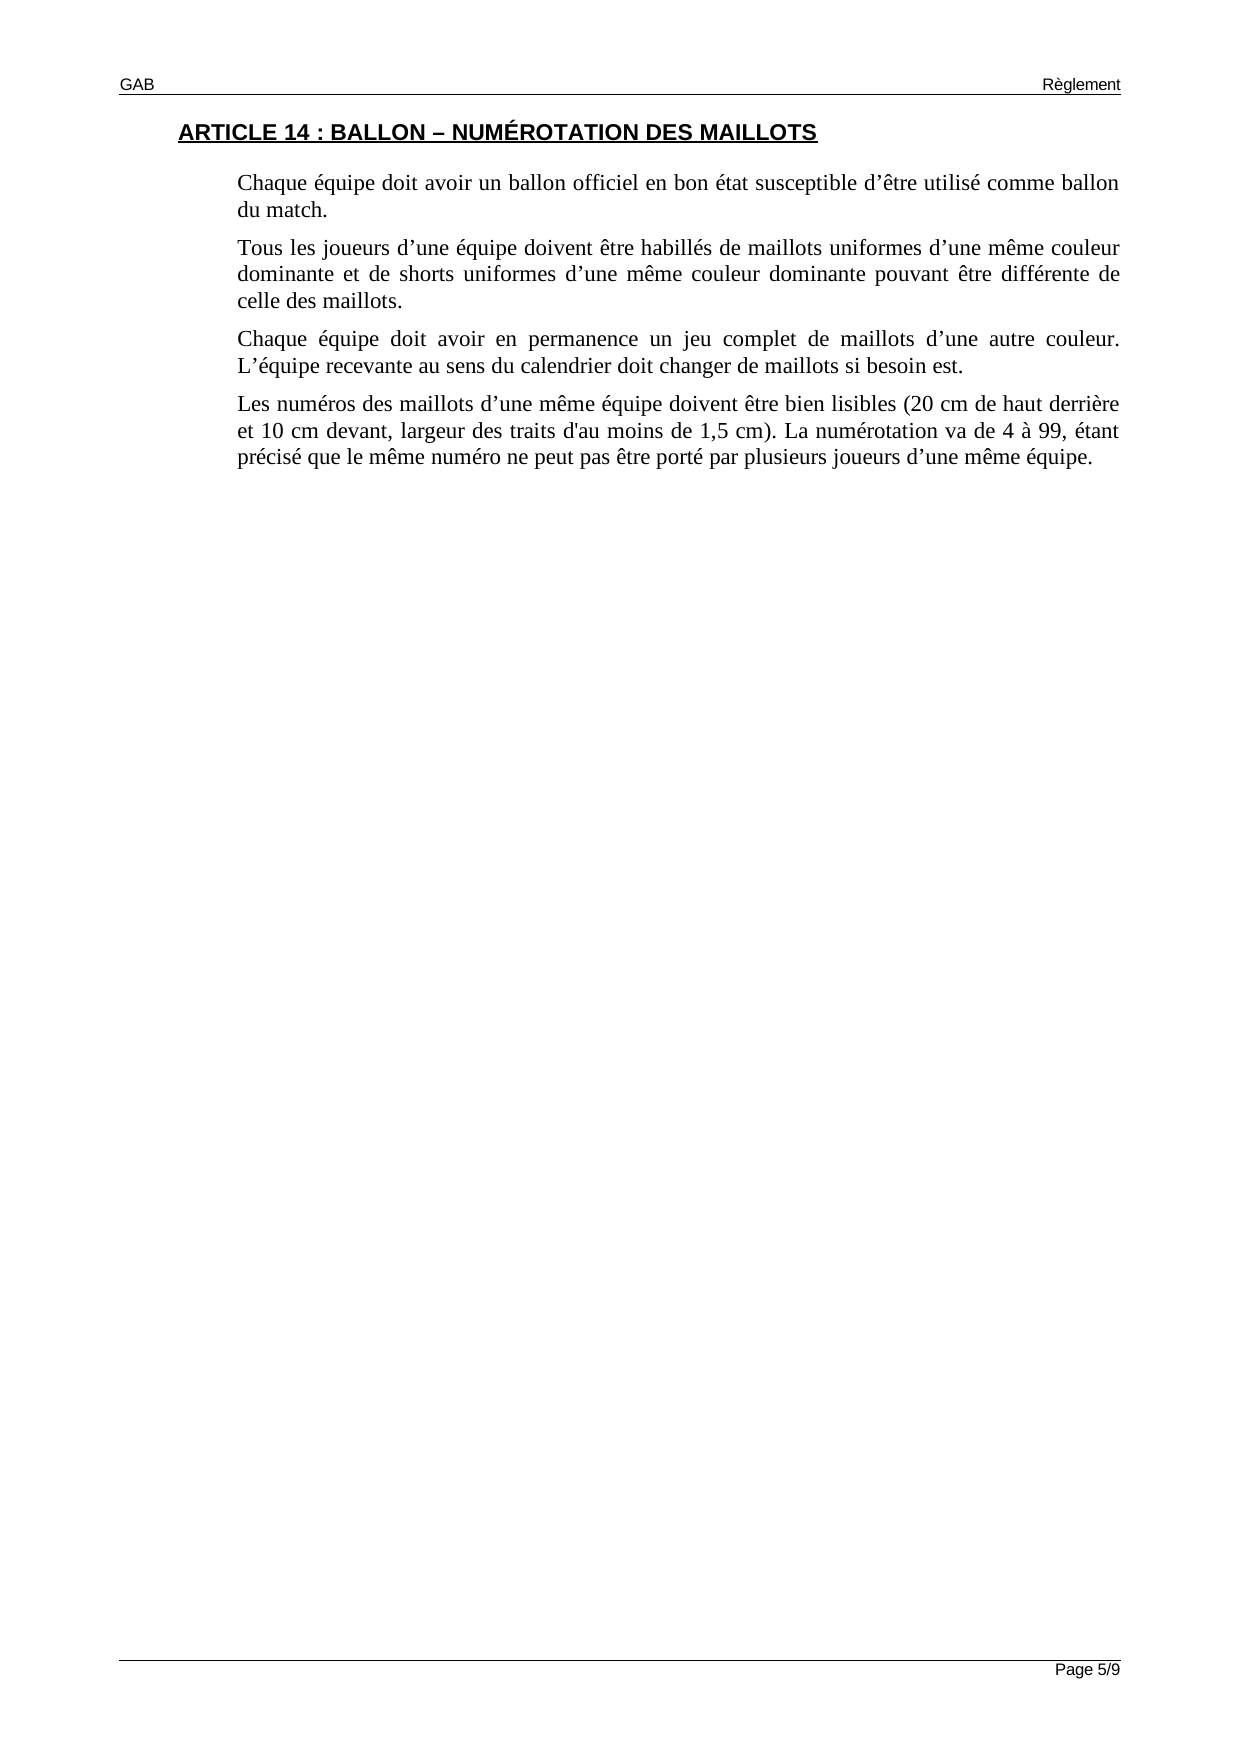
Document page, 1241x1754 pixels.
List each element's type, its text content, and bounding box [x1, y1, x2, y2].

subtitle ARTICLE 14 : BALLON – NUMÉROTATION DES MAILLOTS [178, 118, 1121, 145]
text Tous les joueurs d’une équipe doivent être habillés de maillots uniformes d’une même couleur dominante et de shorts uniformes d’une même couleur dominante pouvant être différente de celle des maillots. [237, 234, 1121, 313]
text Chaque équipe doit avoir un ballon officiel en bon état susceptible d’être utilisé comme ballon du match. [237, 169, 1121, 222]
text Les numéros des maillots d’une même équipe doivent être bien lisibles (20 cm de haut derrière et 10 cm devant, largeur des traits d'au moins de 1,5 cm). La numérotation va de 4 à 99, étant précisé que le même numéro ne peut pas être porté par plusieurs joueurs d’une même équipe. [237, 390, 1121, 470]
text Chaque équipe doit avoir en permanence un jeu complet de maillots d’une autre couleur. L’équipe recevante au sens du calendrier doit changer de maillots si besoin est. [237, 325, 1121, 378]
